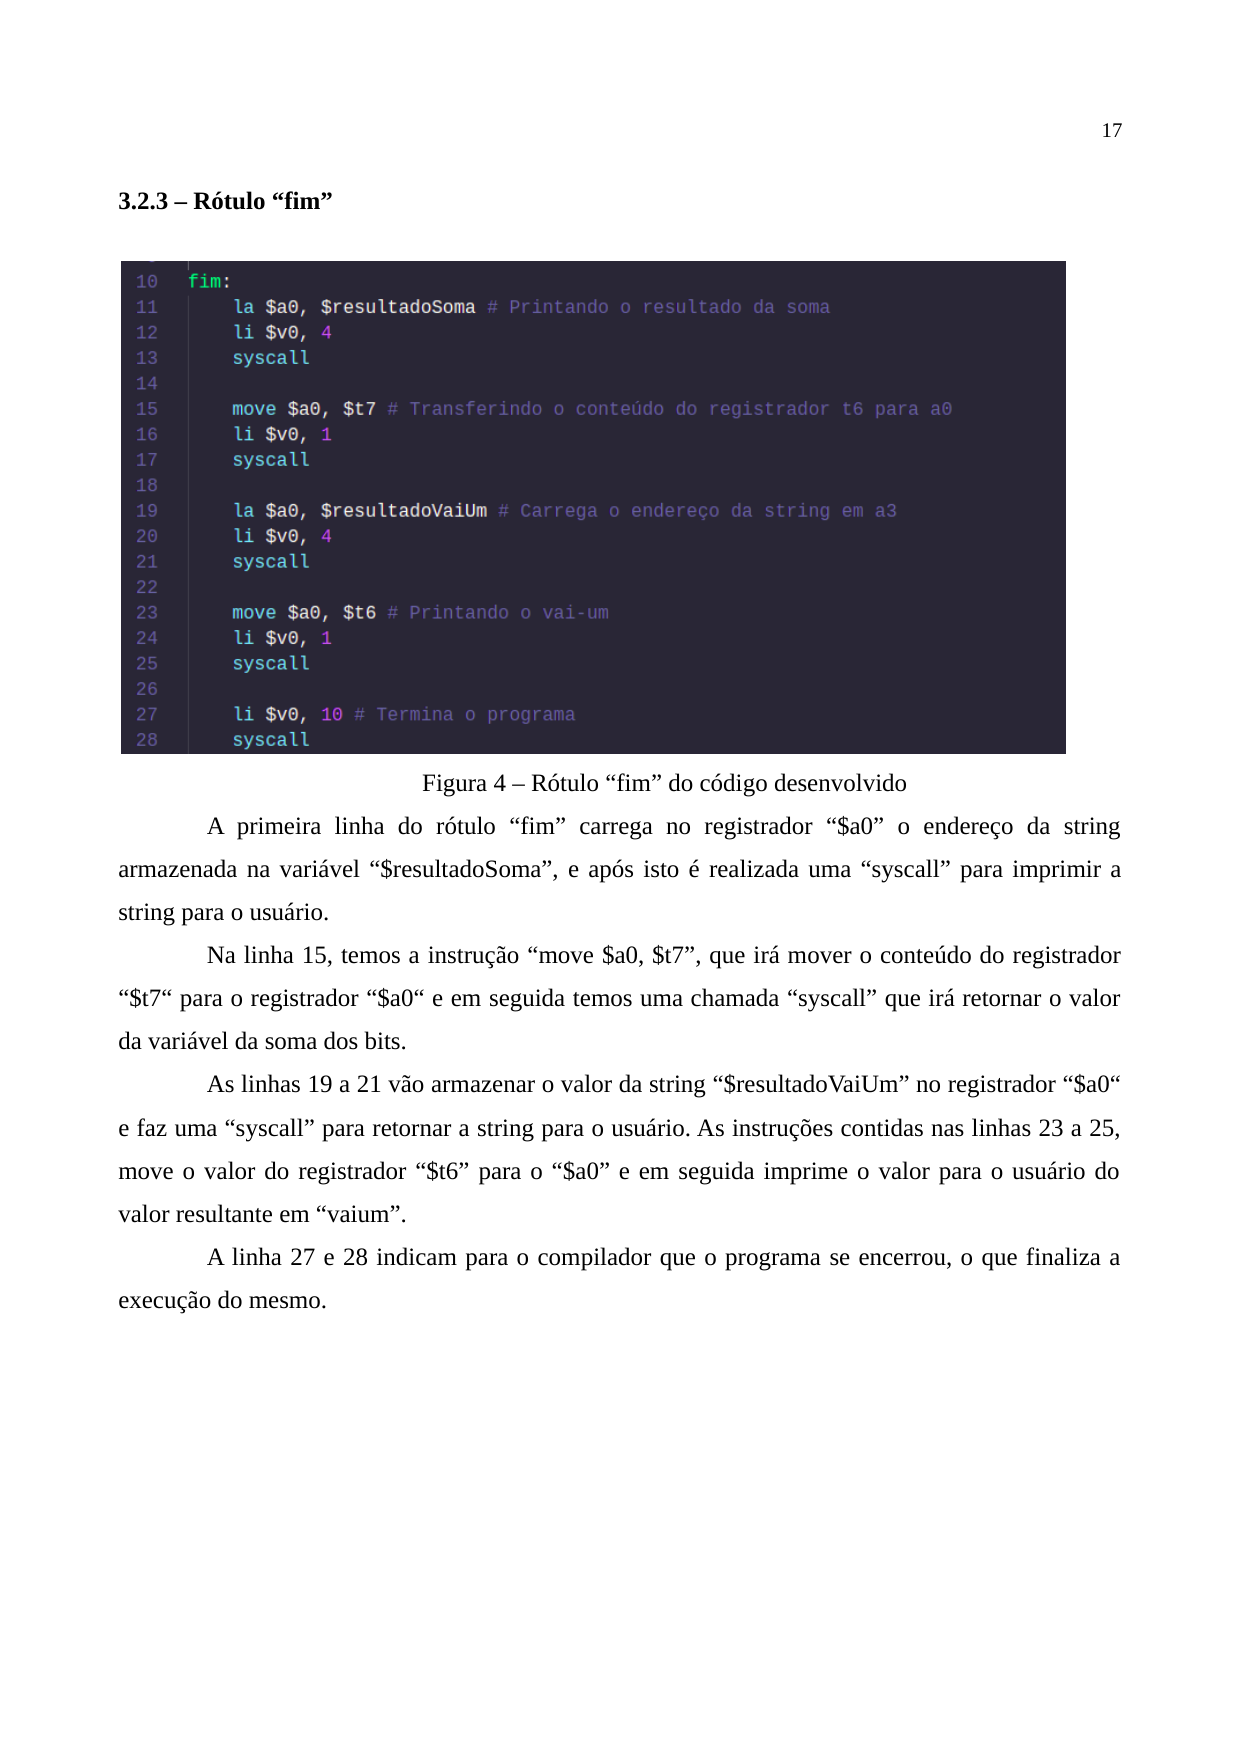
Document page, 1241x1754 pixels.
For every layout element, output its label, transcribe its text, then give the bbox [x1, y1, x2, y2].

text As linhas 19 a 21 vão armazenar o valor da string “$resultadoVaiUm” no registrador “$a0“ e faz uma “syscall” para retornar a string para o usuário. As instruções contidas nas linhas 23 a 25, move o valor do registrador “$t6” para o “$a0” e em seguida imprime o valor para o usuário do valor resultante em “vaium”. [118, 1069, 1122, 1228]
text A linha 27 e 28 indicam para o compilador que o programa se encerrou, o que finaliza a execução do mesmo. [118, 1242, 1122, 1314]
text Figura 4 – Rótulo “fim” do código desenvolvido [118, 271, 1122, 796]
text Na linha 15, temos a instrução “move $a0, $t7”, que irá mover o conteúdo do registrador “$t7“ para o registrador “$a0“ e em seguida temos uma chamada “syscall” que irá retornar o valor da variável da soma dos bits. [118, 940, 1122, 1055]
picture [121, 261, 1066, 754]
subtitle 3.2.3 – Rótulo “fim” [118, 186, 1122, 215]
text A primeira linha do rótulo “fim” carrega no registrador “$a0” o endereço da string armazenada na variável “$resultadoSoma”, e após isto é realizada uma “syscall” para imprimir a string para o usuário. [118, 811, 1122, 926]
